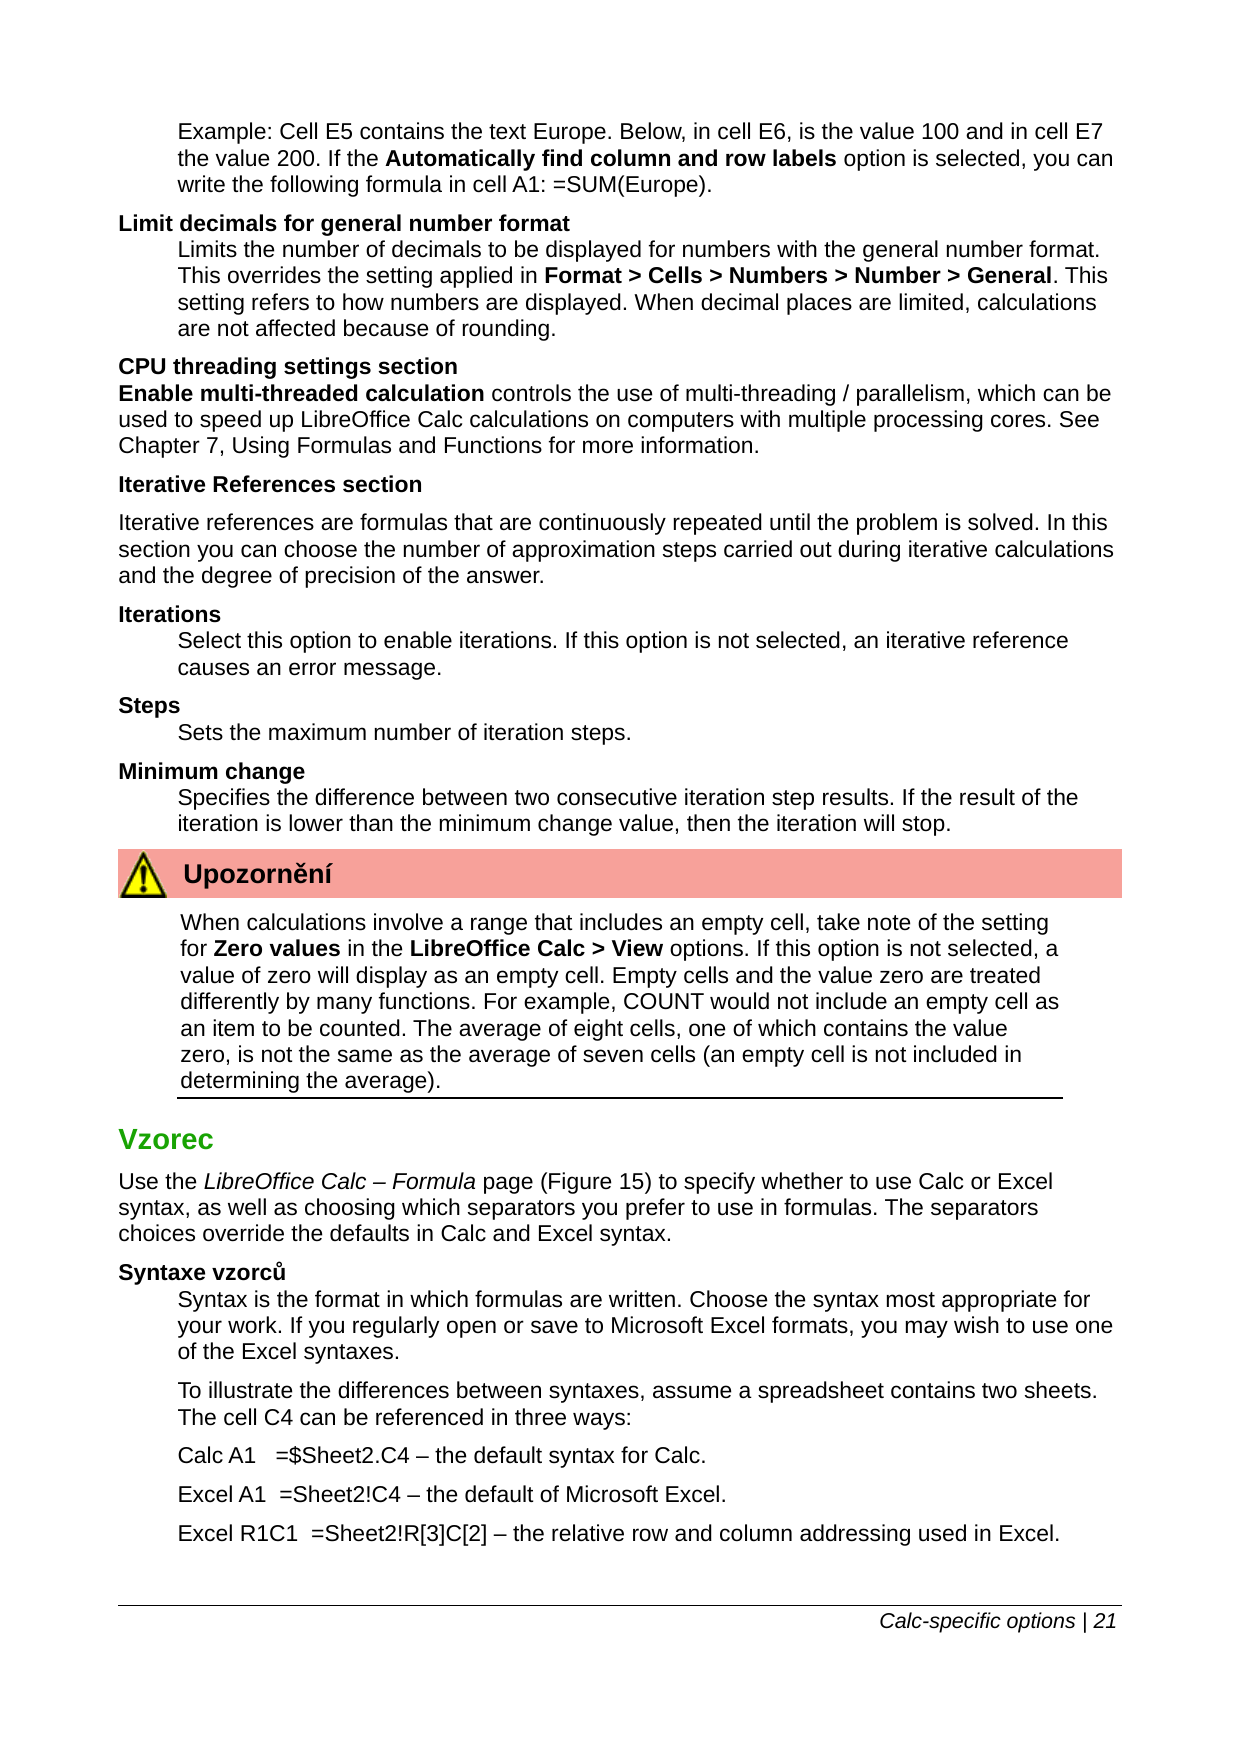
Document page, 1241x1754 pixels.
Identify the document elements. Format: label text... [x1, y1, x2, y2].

text Enable multi-threaded calculation controls the use of multi-threading / parallelism, which can be used to speed up LibreOffice Calc calculations on computers with multiple processing cores. See Chapter 7, Using Formulas and Functions for more information. [118, 379, 1122, 459]
text Iterations [118, 601, 1122, 627]
text Limit decimals for general number format [118, 210, 1122, 236]
text When calculations involve a range that includes an empty cell, take note of the setting for Zero values in the LibreOffice Calc > View options. If this option is not selected, a value of zero will display as an empty cell. Empty cells and the value zero are treated differently by many functions. For example, COUNT would not include an empty cell as an item to be counted. The average of eight cells, one of which contains the value zero, is not the same as the average of seven cells (an empty cell is not included in determining the average). [177, 906, 1063, 1097]
subtitle Upozornění [118, 849, 1122, 898]
text Sets the maximum number of iteration steps. [177, 719, 1122, 745]
text Minimum change [118, 758, 1122, 784]
text Steps [118, 692, 1122, 719]
text Specifies the difference between two consecutive iteration step results. If the result of the iteration is lower than the minimum change value, then the iteration will stop. [177, 784, 1122, 837]
subtitle Vzorec [118, 1122, 1122, 1156]
text Select this option to enable iterations. If this option is not selected, an iterative reference causes an error message. [177, 627, 1122, 680]
text Example: Cell E5 contains the text Europe. Below, in cell E6, is the value 100 and in cell E7 the value 200. If the Automatically find column and row labels option is selected, you can write the following formula in cell A1: =SUM(Europe). [177, 118, 1122, 197]
text Iterative References section [118, 471, 1122, 497]
picture [119, 850, 167, 898]
text Limits the number of decimals to be displayed for numbers with the general number format. This overrides the setting applied in Format > Cells > Numbers > Number > General. This setting refers to how numbers are displayed. When decimal places are limited, calculations are not affected because of rounding. [177, 236, 1122, 341]
text Excel R1C1 =Sheet2!R[3]C[2] – the relative row and column addressing used in Excel. [177, 1520, 1122, 1546]
text To illustrate the differences between syntaxes, assume a spreadsheet contains two sheets. The cell C4 can be referenced in three ways: [177, 1377, 1122, 1430]
text Use the LibreOffice Calc – Formula page (Figure 15) to specify whether to use Calc or Excel syntax, as well as choosing which separators you prefer to use in formulas. The separators choices override the defaults in Calc and Excel syntax. [118, 1168, 1122, 1247]
text CPU threading settings section [118, 353, 1122, 379]
text Excel A1 =Sheet2!C4 – the default of Microsoft Excel. [177, 1481, 1122, 1507]
text Iterative references are formulas that are continuously repeated until the problem is solved. In this section you can choose the number of approximation steps carried out during iterative calculations and the degree of precision of the answer. [118, 509, 1122, 588]
text Calc A1 =$Sheet2.C4 – the default syntax for Calc. [177, 1442, 1122, 1469]
text Syntax is the format in which formulas are written. Choose the syntax most appropriate for your work. If you regularly open or save to Microsoft Excel formats, you may wish to use one of the Excel syntaxes. [177, 1286, 1122, 1364]
text Syntaxe vzorců [118, 1259, 1122, 1286]
